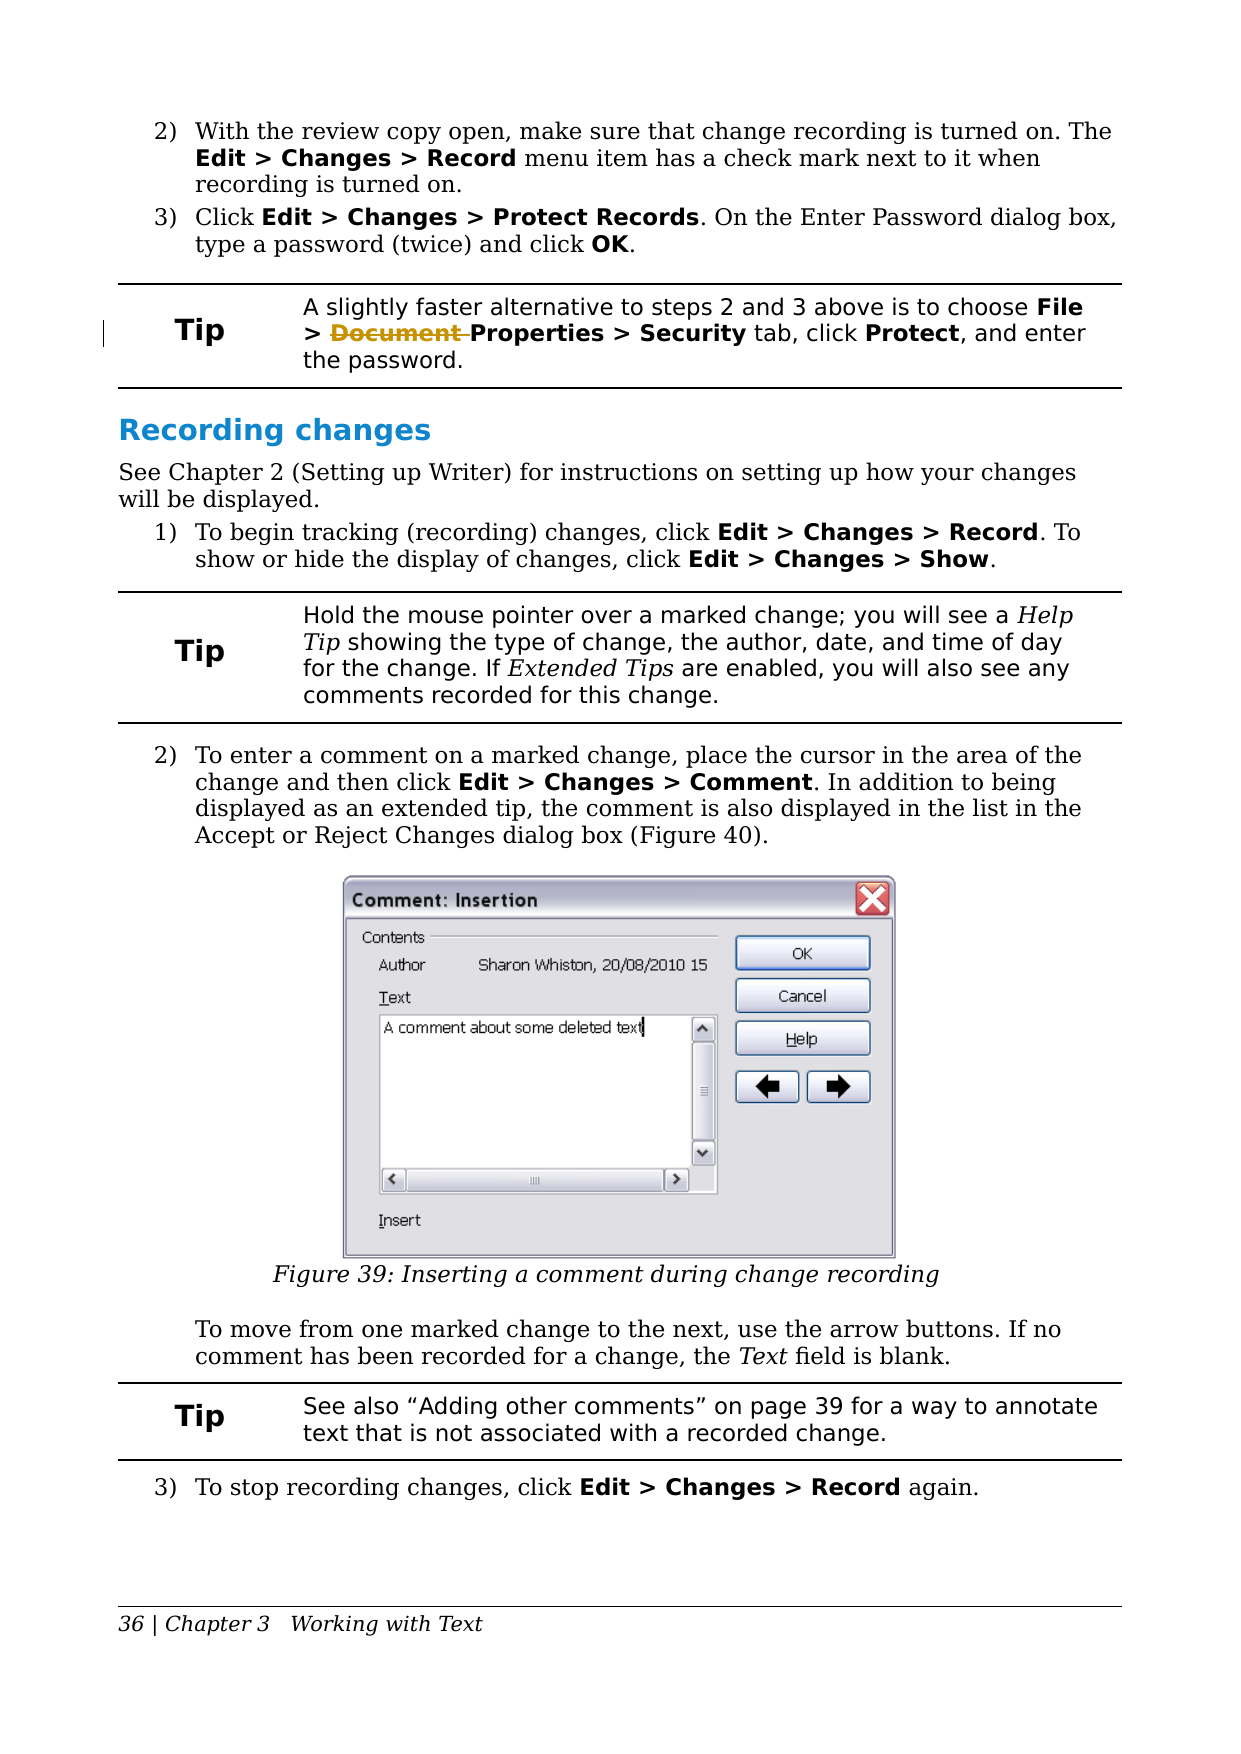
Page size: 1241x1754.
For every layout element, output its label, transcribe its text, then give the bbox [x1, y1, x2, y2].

table_header Hold the mouse pointer over a marked change; you will see a Help Tip showing the type of change, the author, date, and time of day for the change. If Extended Tips are enabled, you will also see any comments recorded for this change. [281, 593, 1122, 722]
list To begin tracking (recording) changes, click Edit > Changes > Record. To show or hide the display of changes, click Edit > Changes > Show. [177, 519, 1122, 572]
list Click Edit > Changes > Protect Records. On the Enter Password dialog box, type a password (twice) and click OK. [177, 204, 1122, 258]
table_header Tip [118, 285, 281, 387]
list To move from one marked change to the next, use the arrow buttons. If no comment has been recorded for a change, the Text field is blank. [195, 1316, 1122, 1369]
list To enter a comment on a marked change, place the cursor in the area of the change and then click Edit > Changes > Comment. In addition to being displayed as an extended tip, the comment is also displayed in the list in the Accept or Reject Changes dialog box (Figure 40). [177, 742, 1122, 849]
table_header A slightly faster alternative to steps 2 and 3 above is to choose File > Properties > Security tab, click Protect, and enter the password. [281, 285, 1122, 387]
list See Chapter 2 (Setting up Writer) for instructions on setting up how your changes will be displayed. [118, 459, 1122, 513]
picture [338, 873, 902, 1261]
list With the review copy open, make sure that change recording is turned on. The Edit > Changes > Record menu item has a check mark next to it when recording is turned on. [177, 118, 1122, 198]
list To stop recording changes, click Edit > Changes > Record again. [177, 1474, 1122, 1501]
table_header Tip [118, 593, 281, 722]
text Figure 39: Inserting a comment during change recording [273, 1261, 967, 1288]
table_header Tip [118, 1384, 281, 1459]
table_header See also “Adding other comments” on page 39 for a way to annotate text that is not associated with a recorded change. [281, 1384, 1122, 1459]
subtitle Recording changes [118, 413, 1122, 447]
